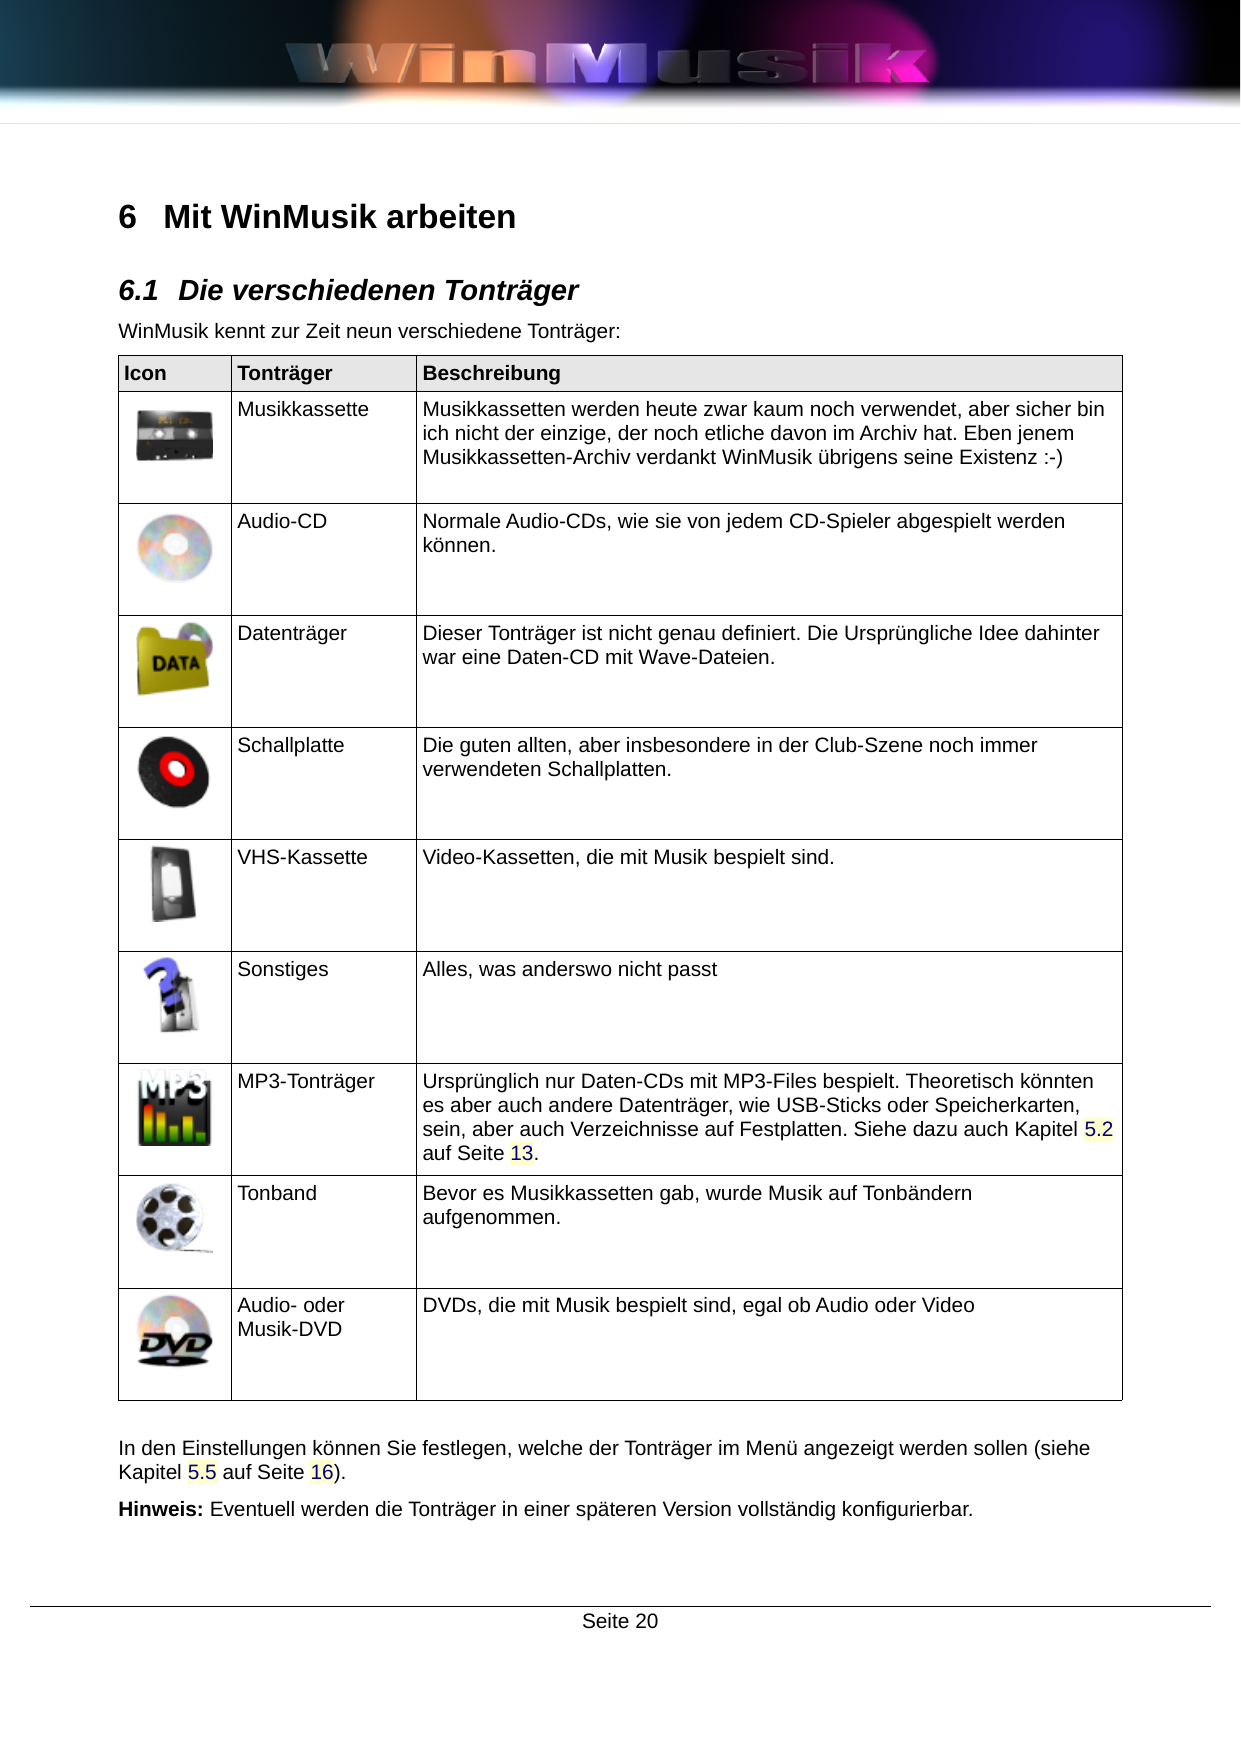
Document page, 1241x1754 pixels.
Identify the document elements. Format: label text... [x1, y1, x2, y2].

table_cell Schallplatte [232, 728, 416, 839]
picture [136, 620, 213, 698]
table_cell Die guten allten, aber insbesondere in der Club-Szene noch immer verwendeten Schallplatten. [417, 728, 1122, 839]
table_header Icon [119, 356, 231, 391]
table_cell Alles, was anderswo nicht passt [417, 952, 1122, 1063]
table_cell DVDs, die mit Musik bespielt sind, egal ob Audio oder Video [417, 1289, 1122, 1399]
table_cell Sonstiges [232, 952, 416, 1063]
text WinMusik kennt zur Zeit neun verschiedene Tonträger: [118, 319, 1122, 343]
table_header Beschreibung [417, 356, 1122, 391]
subtitle Die verschiedenen Tonträger [118, 273, 1122, 306]
table_cell [119, 616, 231, 727]
table_cell Datenträger [232, 616, 416, 727]
table_cell [119, 1176, 231, 1287]
table_cell [119, 952, 231, 1033]
table_cell [119, 1034, 231, 1063]
table_cell Musikkassetten werden heute zwar kaum noch verwendet, aber sicher bin ich nicht der einzige, der noch etliche davon im Archiv hat. Eben jenem Musikkassetten-Archiv verdankt WinMusik übrigens seine Existenz :-) [417, 392, 1122, 503]
table_cell [119, 1064, 231, 1175]
table_cell [119, 504, 231, 615]
picture [136, 1069, 213, 1146]
table_cell Ursprünglich nur Daten-CDs mit MP3-Files bespielt. Theoretisch könnten es aber auch andere Datenträger, wie USB-Sticks oder Speicherkarten, sein, aber auch Verzeichnisse auf Festplatten. Siehe dazu auch Kapitel 5.2 auf Seite 13. [417, 1064, 1122, 1175]
picture [136, 396, 213, 474]
picture [136, 508, 213, 586]
table_cell Tonband [232, 1176, 416, 1287]
picture [136, 957, 213, 1034]
picture [136, 845, 213, 922]
table_cell Normale Audio-CDs, wie sie von jedem CD-Spieler abgespielt werden können. [417, 504, 1122, 615]
table_header Tonträger [232, 356, 416, 391]
table_cell Video-Kassetten, die mit Musik bespielt sind. [417, 840, 1122, 951]
picture [136, 1293, 213, 1370]
text Hinweis: Eventuell werden die Tonträger in einer späteren Version vollständig konfigurierbar. [118, 1496, 1122, 1520]
text In den Einstellungen können Sie festlegen, welche der Tonträger im Menü angezeigt werden sollen (siehe Kapitel 5.5 auf Seite 16). [118, 1436, 1122, 1484]
table_cell [119, 392, 231, 503]
picture [136, 732, 213, 810]
table_cell [119, 728, 231, 839]
table_cell Audio- oder Musik-DVD [232, 1289, 416, 1399]
table_cell VHS-Kassette [232, 840, 416, 951]
table_cell [119, 1289, 231, 1399]
subtitle Mit WinMusik arbeiten [118, 197, 1122, 235]
table_cell Dieser Tonträger ist nicht genau definiert. Die Ursprüngliche Idee dahinter war eine Daten-CD mit Wave-Dateien. [417, 616, 1122, 727]
picture [136, 1181, 213, 1258]
table_cell Audio-CD [232, 504, 416, 615]
table_cell Musikkassette [232, 392, 416, 503]
table_cell [119, 840, 231, 951]
table_cell Bevor es Musikkassetten gab, wurde Musik auf Tonbändern aufgenommen. [417, 1176, 1122, 1287]
table_cell MP3-Tonträger [232, 1064, 416, 1175]
